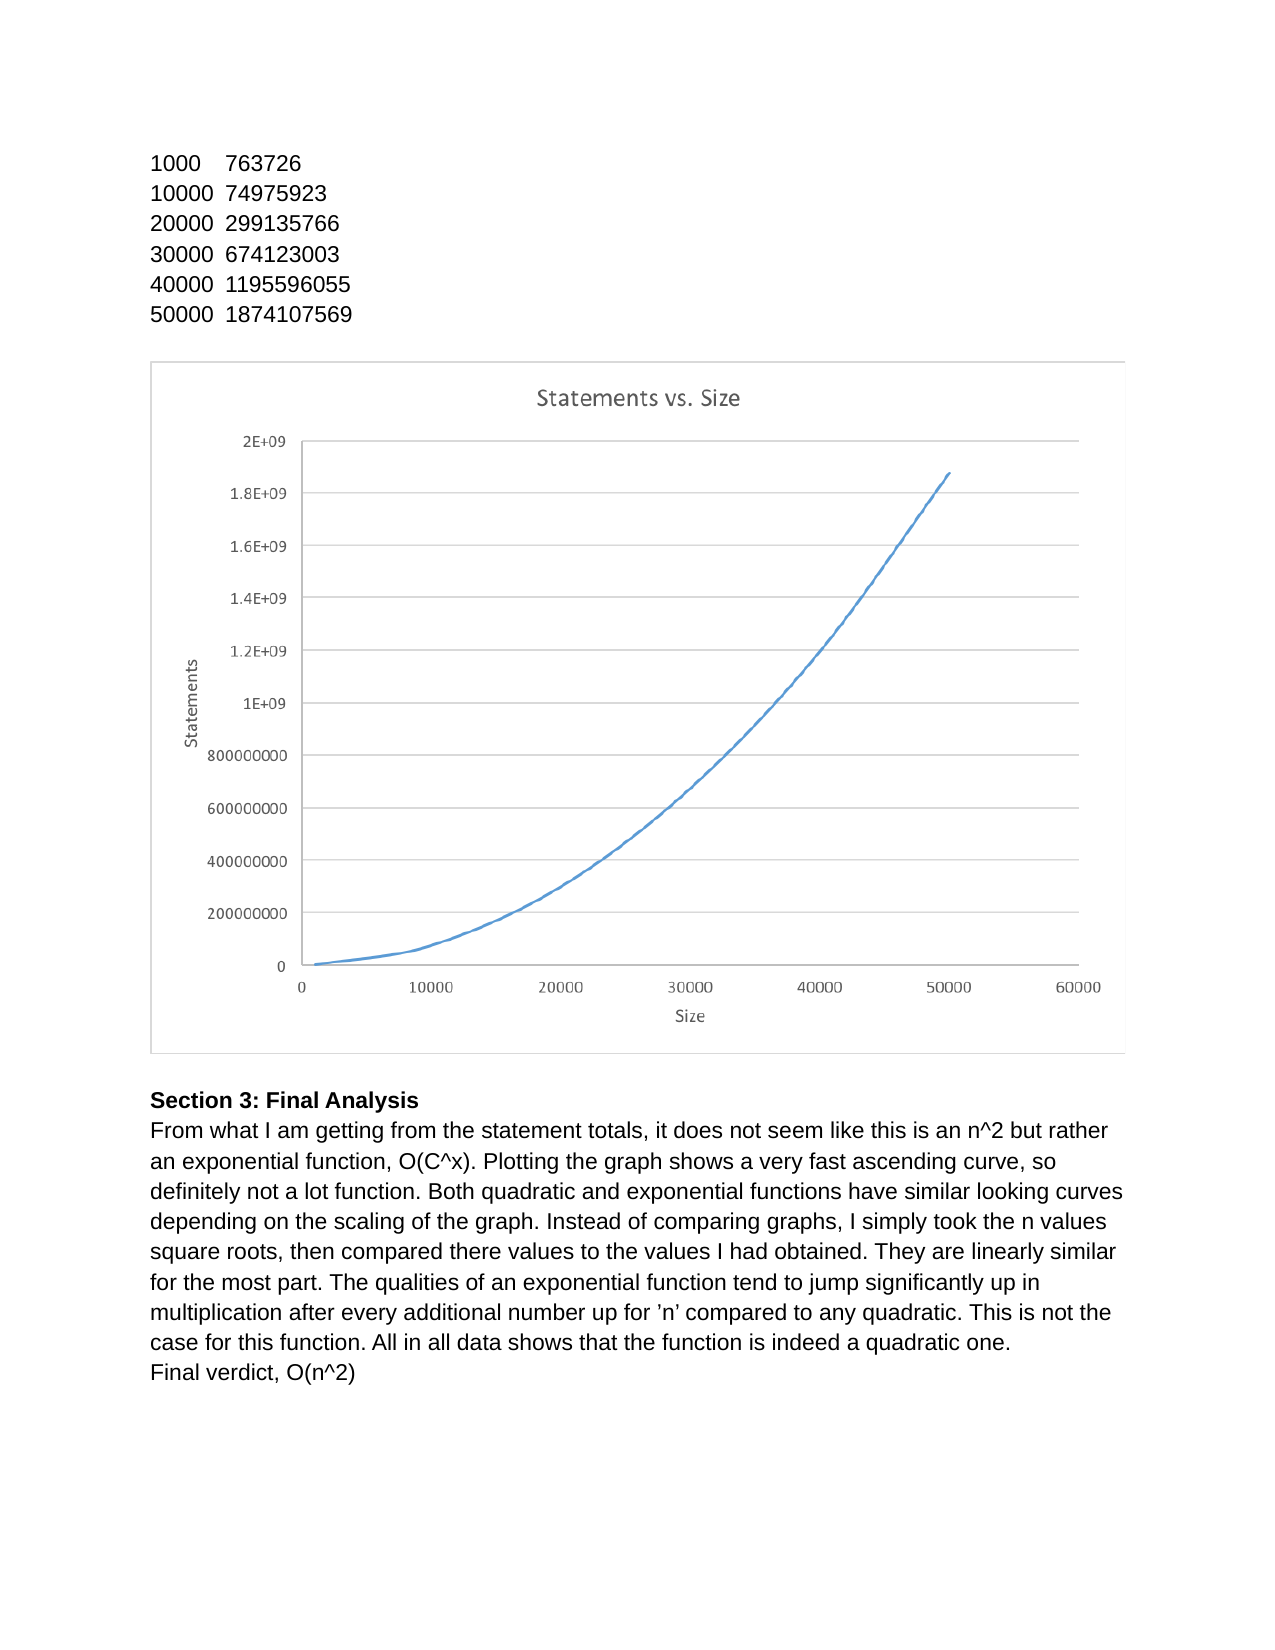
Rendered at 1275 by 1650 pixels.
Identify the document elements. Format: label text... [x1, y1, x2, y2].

text 10000 74975923 [150, 180, 1125, 207]
text From what I am getting from the statement totals, it does not seem like this is an n^2 but rather an exponential function, O(C^x). Plotting the graph shows a very fast ascending curve, so definitely not a lot function. Both quadratic and exponential functions have similar looking curves depending on the scaling of the graph. Instead of comparing graphs, I simply took the n values square roots, then compared there values to the values I had obtained. They are linearly similar for the most part. The qualities of an exponential function tend to jump significantly up in multiplication after every additional number up for ’n’ compared to any quadratic. This is not the case for this function. All in all data shows that the function is indeed a quadratic one. [150, 1117, 1125, 1355]
text 50000 1874107569 [150, 301, 1125, 327]
text 40000 1195596055 [150, 271, 1125, 297]
text Section 3: Final Analysis [150, 1087, 1125, 1113]
text Final verdict, O(n^2) [150, 1359, 1125, 1385]
picture [150, 361, 1125, 1054]
text 30000 674123003 [150, 241, 1125, 267]
text 20000 299135766 [150, 210, 1125, 237]
text 1000 763726 [150, 150, 1125, 176]
